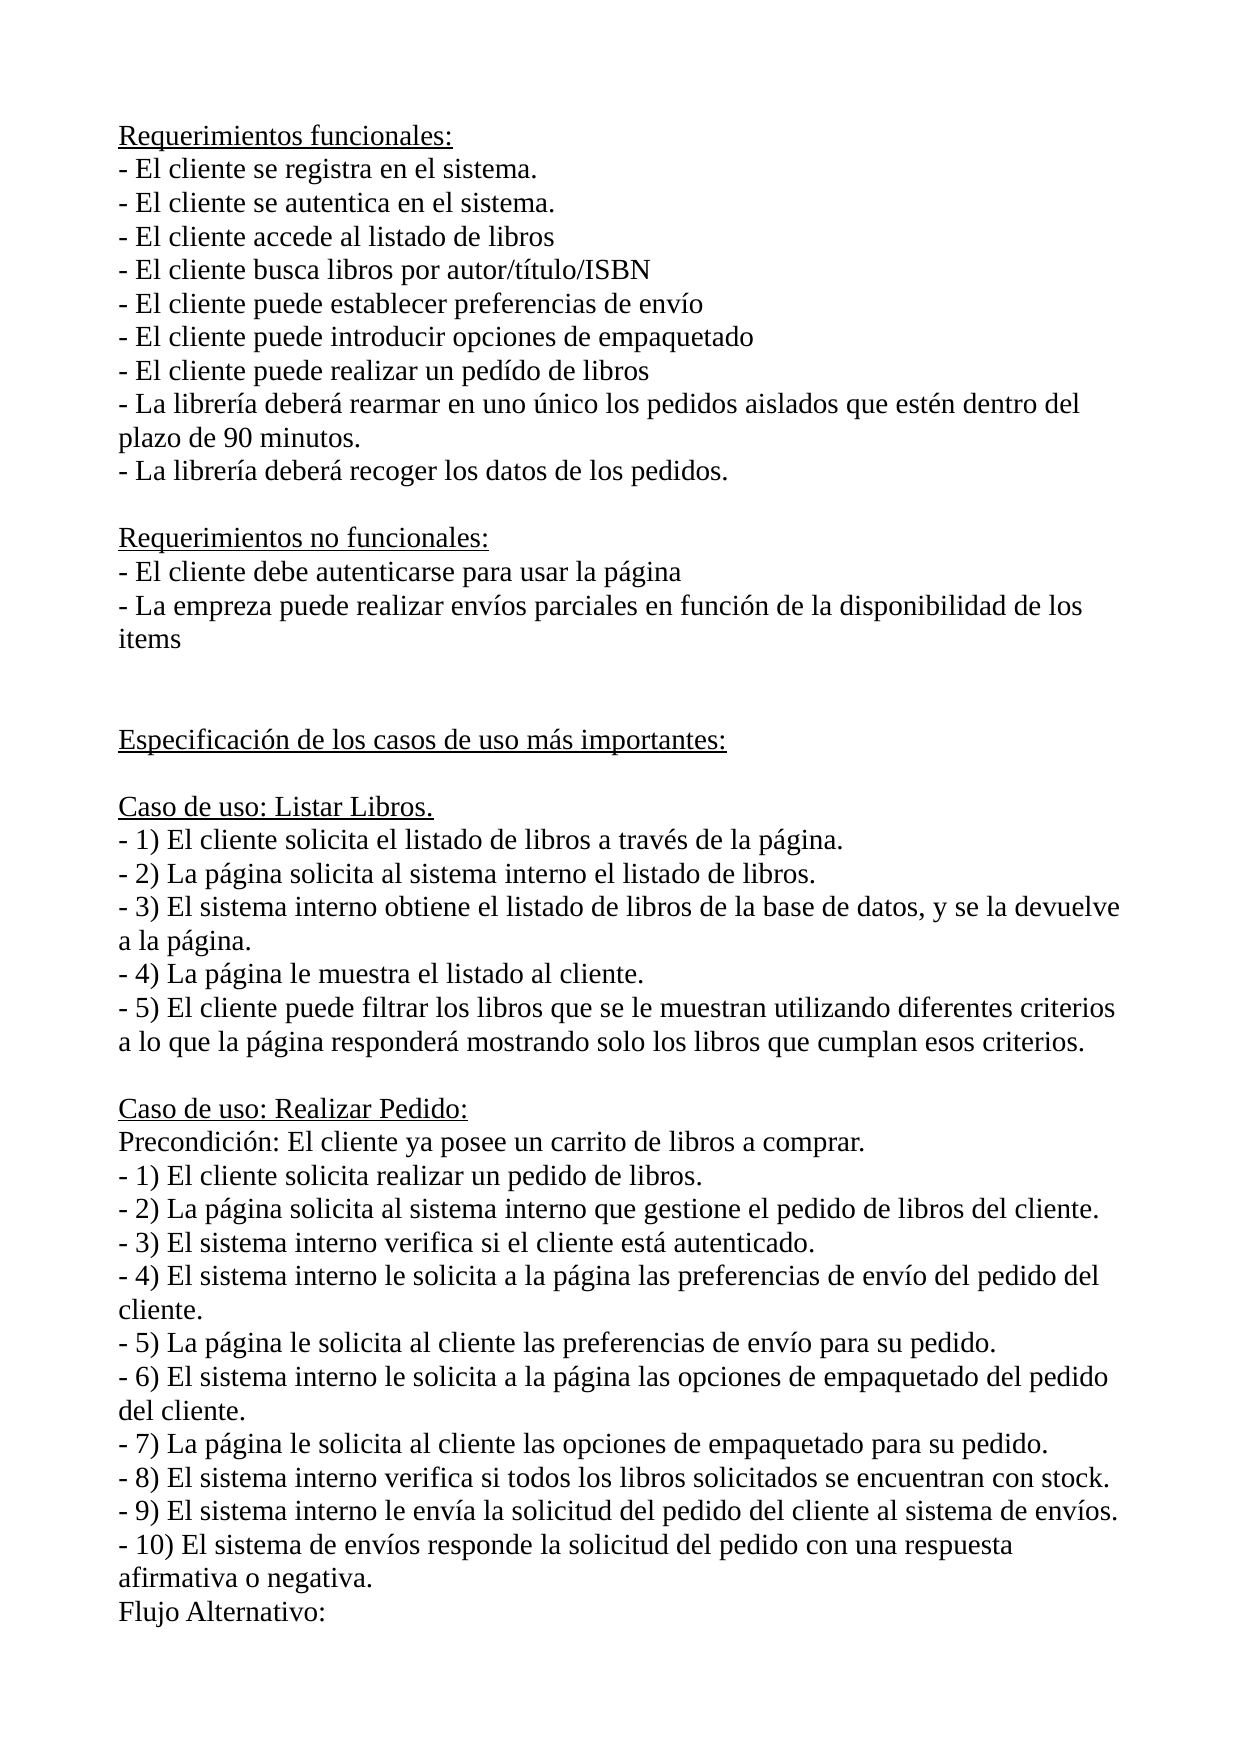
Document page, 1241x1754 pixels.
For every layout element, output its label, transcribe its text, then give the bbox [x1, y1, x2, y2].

text - 5) El cliente puede filtrar los libros que se le muestran utilizando diferentes criterios a lo que la página responderá mostrando solo los libros que cumplan esos criterios. [118, 990, 1122, 1057]
text - 8) El sistema interno verifica si todos los libros solicitados se encuentran con stock. [118, 1460, 1122, 1493]
text - 7) La página le solicita al cliente las opciones de empaquetado para su pedido. [118, 1426, 1122, 1460]
text - 2) La página solicita al sistema interno el listado de libros. [118, 856, 1122, 889]
text Caso de uso: Listar Libros. [118, 789, 1122, 822]
text Caso de uso: Realizar Pedido: [118, 1091, 1122, 1124]
text - 4) El sistema interno le solicita a la página las preferencias de envío del pedido del cliente. [118, 1258, 1122, 1326]
text Requerimientos funcionales: [118, 118, 1122, 152]
text - La librería deberá rearmar en uno único los pedidos aislados que estén dentro del plazo de 90 minutos. [118, 386, 1122, 453]
text - El cliente accede al listado de libros [118, 219, 1122, 252]
text - 3) El sistema interno obtiene el listado de libros de la base de datos, y se la devuelve a la página. [118, 889, 1122, 957]
text - El cliente se autentica en el sistema. [118, 185, 1122, 219]
text - 1) El cliente solicita el listado de libros a través de la página. [118, 822, 1122, 856]
text - El cliente se registra en el sistema. [118, 152, 1122, 185]
text Flujo Alternativo: [118, 1594, 1122, 1627]
text Precondición: El cliente ya posee un carrito de libros a comprar. [118, 1124, 1122, 1158]
text - 2) La página solicita al sistema interno que gestione el pedido de libros del cliente. [118, 1191, 1122, 1225]
text - El cliente busca libros por autor/título/ISBN [118, 252, 1122, 286]
text - 5) La página le solicita al cliente las preferencias de envío para su pedido. [118, 1326, 1122, 1359]
text Requerimientos no funcionales: [118, 521, 1122, 554]
text - El cliente puede realizar un pedído de libros [118, 353, 1122, 386]
text - 10) El sistema de envíos responde la solicitud del pedido con una respuesta afirmativa o negativa. [118, 1527, 1122, 1594]
text - 9) El sistema interno le envía la solicitud del pedido del cliente al sistema de envíos. [118, 1493, 1122, 1527]
text - El cliente puede introducir opciones de empaquetado [118, 319, 1122, 353]
text - 6) El sistema interno le solicita a la página las opciones de empaquetado del pedido del cliente. [118, 1359, 1122, 1426]
text - La librería deberá recoger los datos de los pedidos. [118, 453, 1122, 487]
text - 3) El sistema interno verifica si el cliente está autenticado. [118, 1225, 1122, 1258]
text - 1) El cliente solicita realizar un pedido de libros. [118, 1158, 1122, 1191]
text - La empreza puede realizar envíos parciales en función de la disponibilidad de los items [118, 588, 1122, 655]
text - 4) La página le muestra el listado al cliente. [118, 957, 1122, 990]
text Especificación de los casos de uso más importantes: [118, 722, 1122, 755]
text - El cliente debe autenticarse para usar la página [118, 554, 1122, 588]
text - El cliente puede establecer preferencias de envío [118, 286, 1122, 319]
